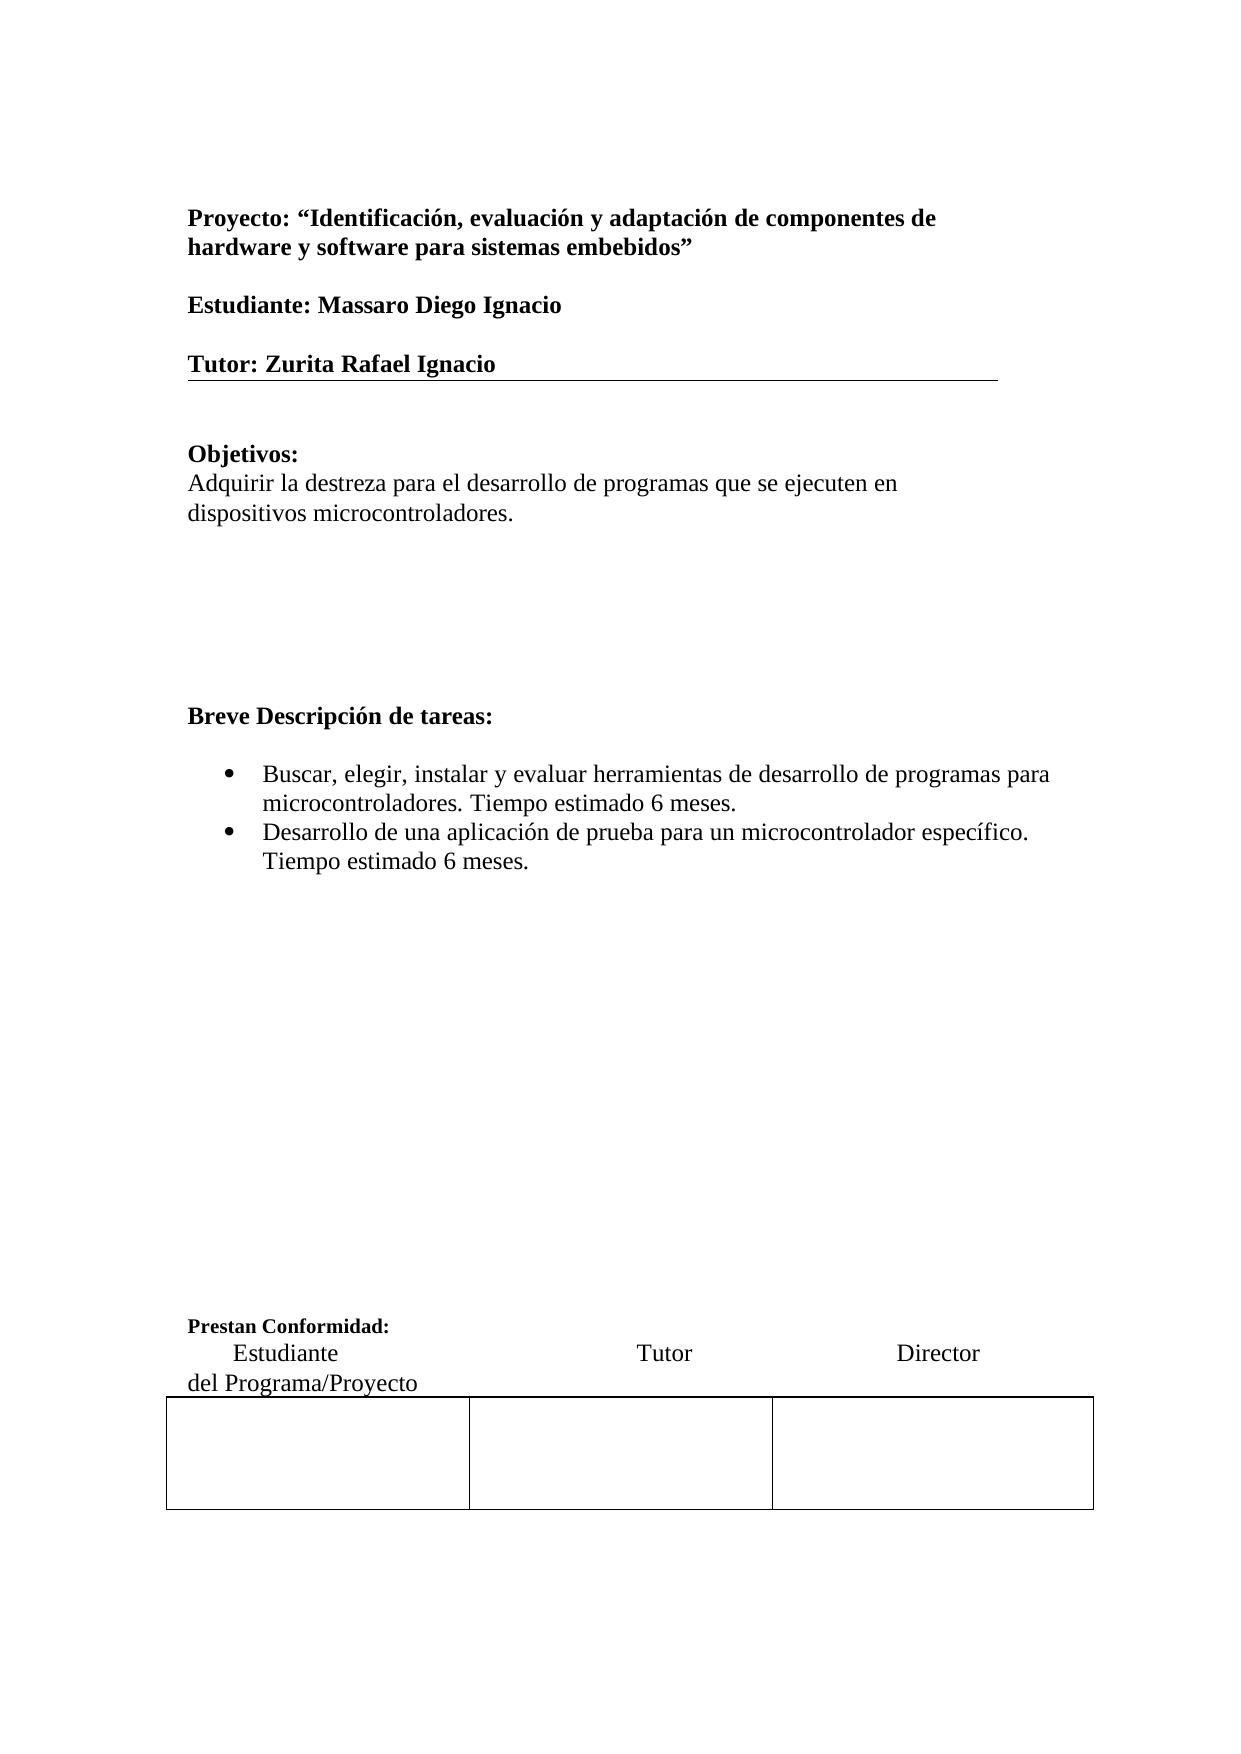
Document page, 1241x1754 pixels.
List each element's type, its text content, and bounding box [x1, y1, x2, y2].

list Desarrollo de una aplicación de prueba para un microcontrolador específico. Tiempo estimado 6 meses. [225, 817, 1053, 875]
list Tutor: Zurita Rafael Ignacio [187, 348, 998, 381]
list Proyecto: “Identificación, evaluación y adaptación de componentes de hardware y software para sistemas embebidos” [187, 203, 998, 261]
list Estudiante: Massaro Diego Ignacio [187, 290, 998, 319]
table_header [167, 1398, 469, 1509]
list Estudiante Tutor Director del Programa/Proyecto [187, 1338, 998, 1396]
table_header [773, 1398, 1093, 1509]
list Prestan Conformidad: [187, 1314, 998, 1338]
list Objetivos: [187, 439, 998, 468]
table_header [470, 1398, 772, 1509]
list Buscar, elegir, instalar y evaluar herramientas de desarrollo de programas para microcontroladores. Tiempo estimado 6 meses. [225, 759, 1053, 817]
list Breve Descripción de tareas: [187, 701, 998, 730]
list Adquirir la destreza para el desarrollo de programas que se ejecuten en dispositivos microcontroladores. [187, 468, 998, 526]
